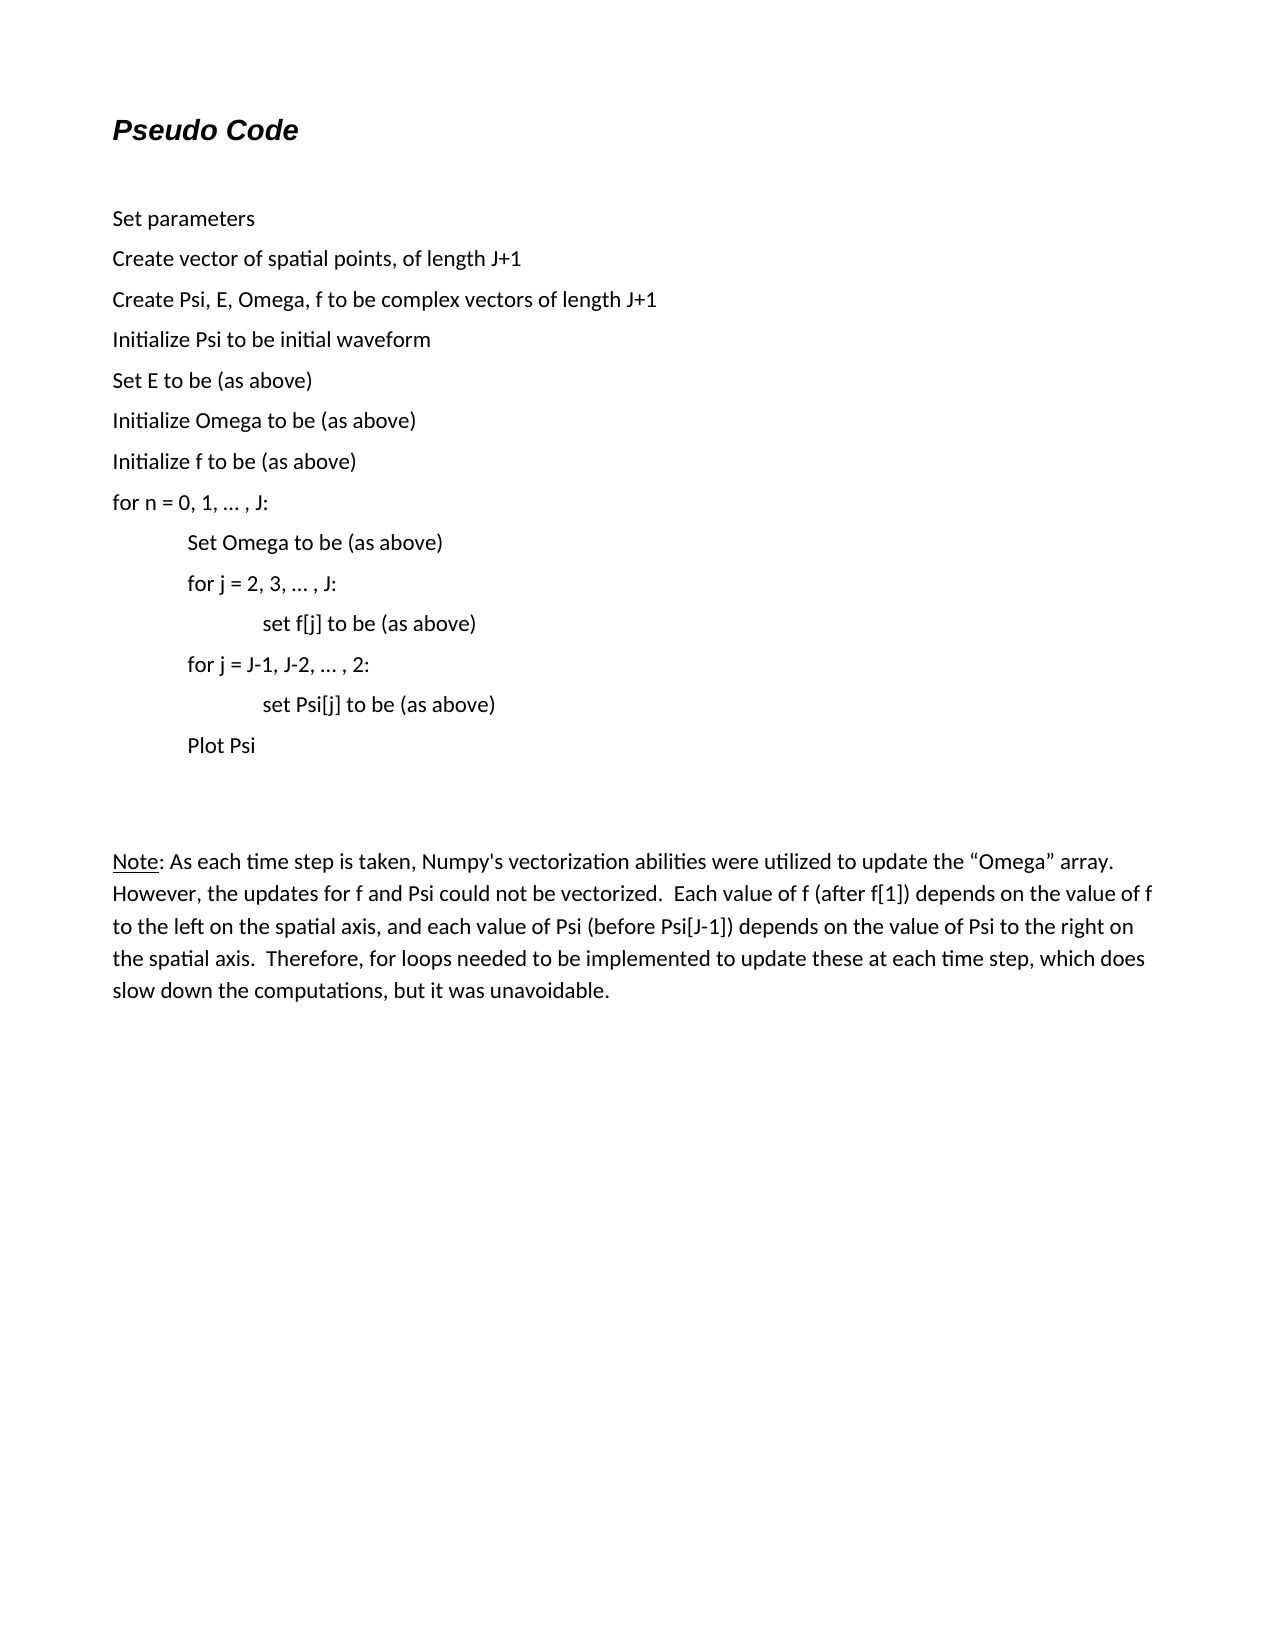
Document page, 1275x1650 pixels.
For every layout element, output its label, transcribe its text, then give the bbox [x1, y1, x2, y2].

text Create vector of spatial points, of length J+1 [112, 244, 1162, 273]
text Initialize Psi to be initial waveform [112, 326, 1162, 354]
text Initialize f to be (as above) [112, 447, 1162, 475]
text Initialize Omega to be (as above) [112, 407, 1162, 435]
text set f[j] to be (as above) [112, 609, 1162, 637]
text Note: As each time step is taken, Numpy's vectorization abilities were utilized to update the “Omega” array. However, the updates for f and Psi could not be vectorized. Each value of f (after f[1]) depends on the value of f to the left on the spatial axis, and each value of Psi (before Psi[J-1]) depends on the value of Psi to the right on the spatial axis. Therefore, for loops needed to be implemented to update these at each time step, which does slow down the computations, but it was unavoidable. [112, 847, 1162, 1004]
text for n = 0, 1, … , J: [112, 488, 1162, 516]
text for j = J-1, J-2, … , 2: [112, 650, 1162, 678]
text Create Psi, E, Omega, f to be complex vectors of length J+1 [112, 285, 1162, 313]
text Plot Psi [112, 731, 1162, 759]
text Set Omega to be (as above) [112, 528, 1162, 556]
text for j = 2, 3, … , J: [112, 569, 1162, 597]
text Set E to be (as above) [112, 366, 1162, 394]
text set Psi[j] to be (as above) [112, 690, 1162, 718]
text Set parameters [112, 204, 1162, 232]
subtitle Pseudo Code [112, 112, 1162, 146]
